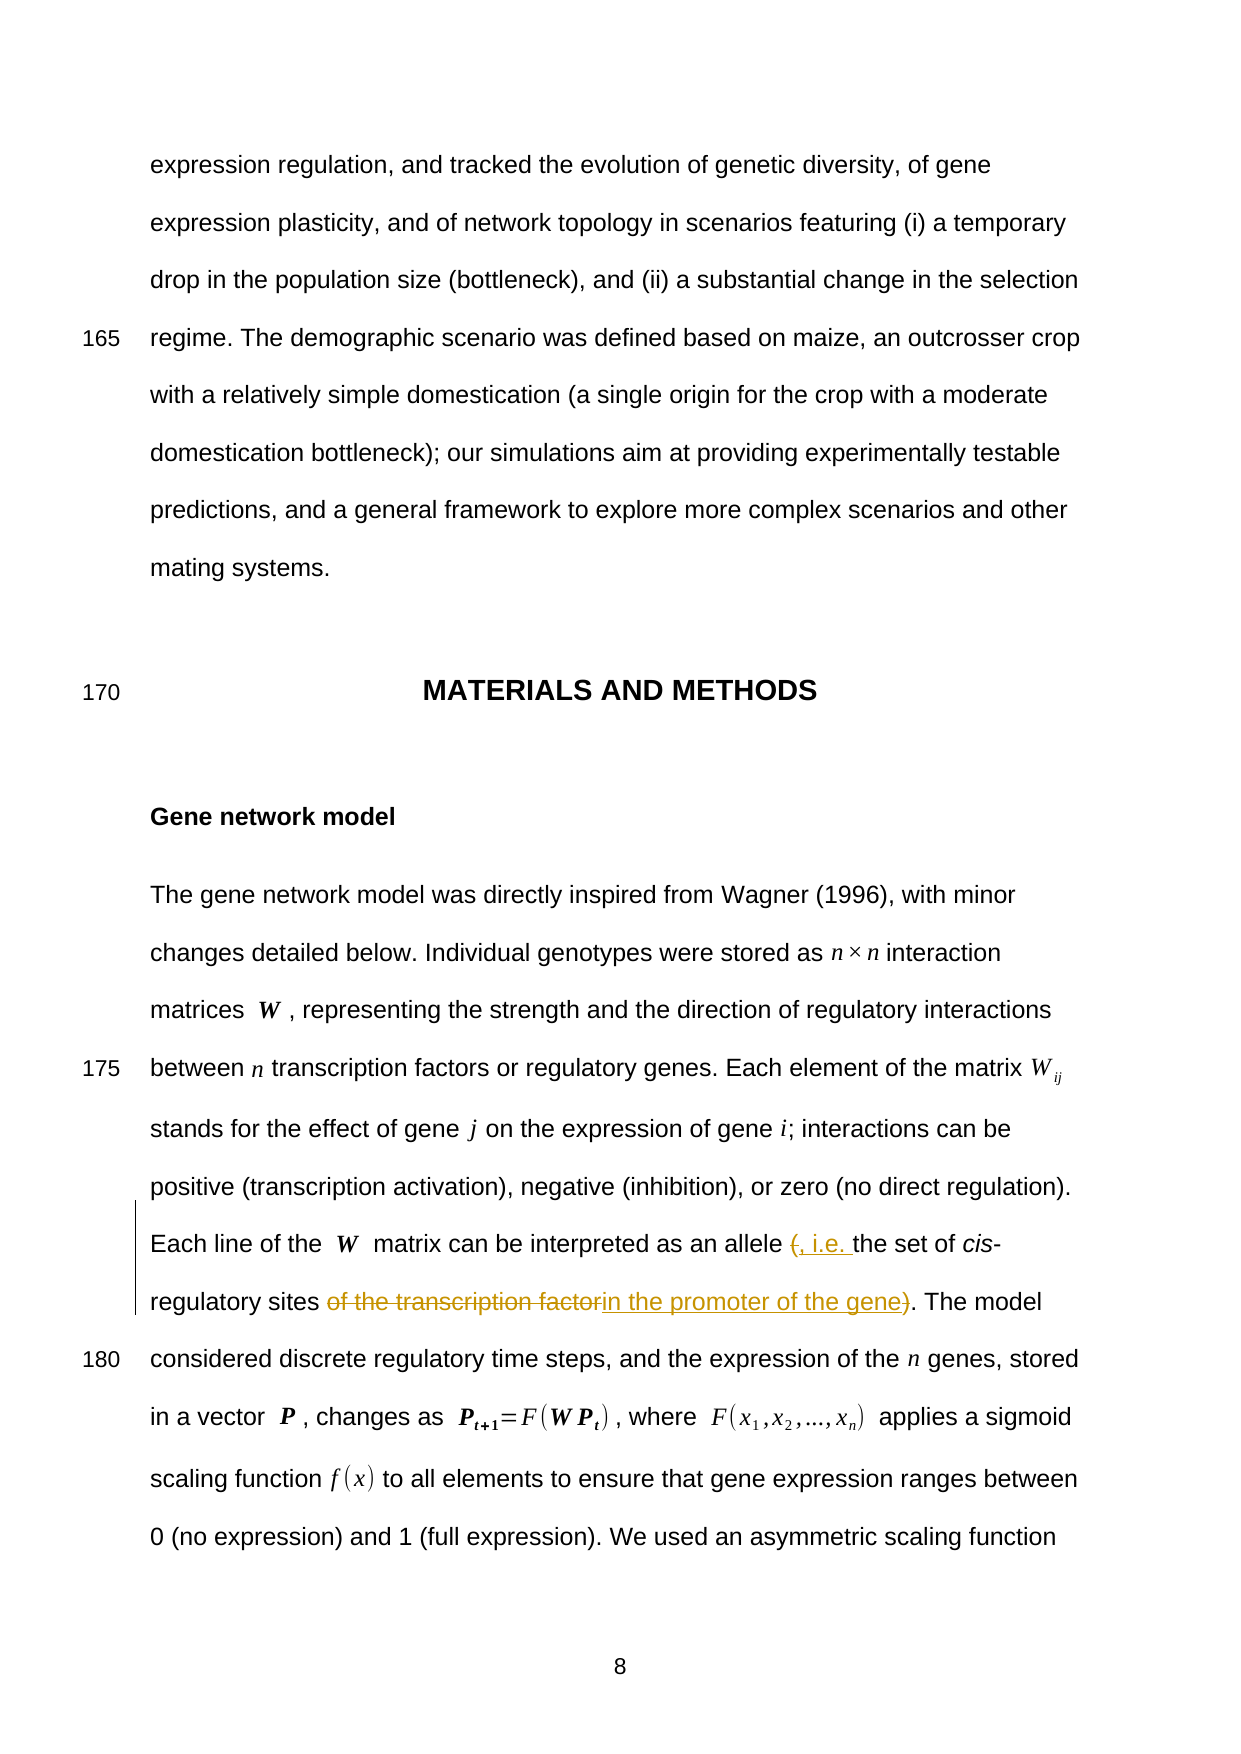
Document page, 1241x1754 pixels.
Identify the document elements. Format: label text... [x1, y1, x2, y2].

subtitle Gene network model [150, 802, 1090, 831]
text The gene network model was directly inspired from Wagner (1996), with minor changes detailed below. Individual genotypes were stored as interaction matrices , representing the strength and the direction of regulatory interactions between transcription factors or regulatory genes. Each element of the matrix stands for the effect of gene on the expression of gene ; interactions can be positive (transcription activation), negative (inhibition), or zero (no direct regulation). Each line of the matrix can be interpreted as an allele , i.e. the set of cis-regulatory sites in the promoter of the gene. The model considered discrete regulatory time steps, and the expression of the genes, stored in a vector , changes as , where applies a sigmoid scaling function to all elements to ensure that gene expression ranges between 0 (no expression) and 1 (full expression). We used an asymmetric scaling function as in Rünneburger and Le Rouzic (2016); Odorico et al. (2018): , with and . This function is defined such that stands for the constitutive expression (in absence of regulation, all genes are expressed to 20% of their maximal expression). [150, 880, 1090, 1551]
text expression regulation, and tracked the evolution of genetic diversity, of gene expression plasticity, and of network topology in scenarios featuring (i) a temporary drop in the population size (bottleneck), and (ii) a substantial change in the selection regime. The demographic scenario was defined based on maize, an outcrosser crop with a relatively simple domestication (a single origin for the crop with a moderate domestication bottleneck); our simulations aim at providing experimentally testable predictions, and a general framework to explore more complex scenarios and other mating systems. [150, 150, 1090, 581]
subtitle Materials and methods [150, 672, 1090, 706]
